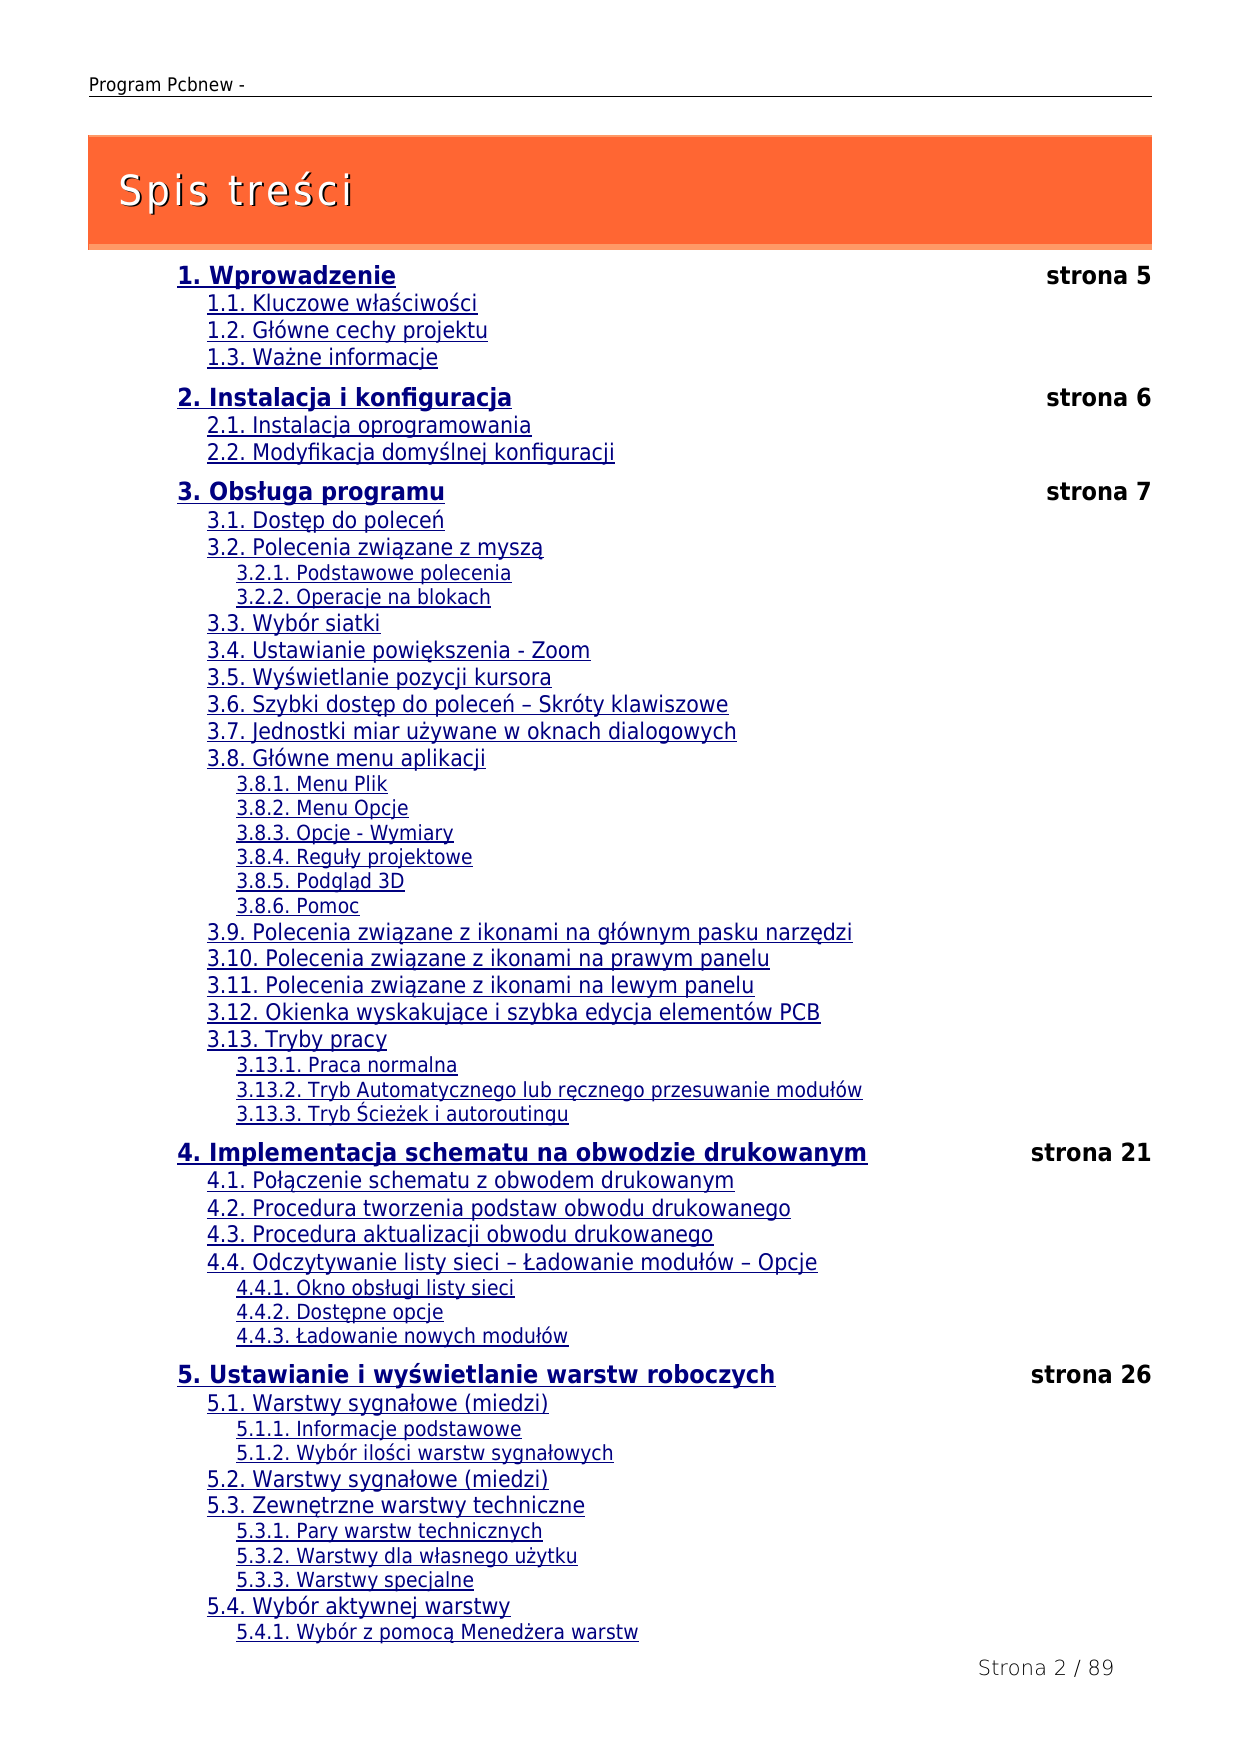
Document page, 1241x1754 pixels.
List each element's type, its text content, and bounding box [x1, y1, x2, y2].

text 3.8.6. Pomoc [236, 894, 1152, 918]
text 3.13.3. Tryb Ścieżek i autoroutingu [236, 1102, 1152, 1127]
text 3.8.3. Opcje - Wymiary [236, 821, 1152, 845]
text 5.3.3. Warstwy specjalne [236, 1568, 1152, 1593]
text 5.3.2. Warstwy dla własnego użytku [236, 1544, 1152, 1568]
text 3.11. Polecenia związane z ikonami na lewym panelu [207, 972, 1152, 999]
text 3.13.2. Tryb Automatycznego lub ręcznego przesuwanie modułów [236, 1078, 1152, 1102]
text 3.13.1. Praca normalna [236, 1053, 1152, 1078]
text 1.3. Ważne informacje [207, 344, 1152, 371]
text 3.9. Polecenia związane z ikonami na głównym pasku narzędzi [207, 918, 1152, 945]
text 5.2. Warstwy sygnałowe (miedzi) [207, 1466, 1152, 1492]
text 3.8. Główne menu aplikacji [207, 744, 1152, 772]
text 3.13. Tryby pracy [207, 1026, 1152, 1053]
text 3.5. Wyświetlanie pozycji kursora [207, 664, 1152, 691]
text 4.3. Procedura aktualizacji obwodu drukowanego [207, 1221, 1152, 1248]
text 2. Instalacja i konfiguracja strona 6 [177, 383, 1152, 412]
subtitle Spis treści [88, 136, 1152, 250]
text 4.2. Procedura tworzenia podstaw obwodu drukowanego [207, 1194, 1152, 1221]
text 4.4.3. Ładowanie nowych modułów [236, 1324, 1152, 1349]
text 3.8.2. Menu Opcje [236, 796, 1152, 821]
text 5.4. Wybór aktywnej warstwy [207, 1593, 1152, 1620]
text 2.2. Modyfikacja domyślnej konfiguracji [207, 439, 1152, 466]
text 4. Implementacja schematu na obwodzie drukowanym strona 21 [177, 1138, 1152, 1167]
text 3.2.2. Operacje na blokach [236, 585, 1152, 610]
text 3. Obsługa programu strona 7 [177, 478, 1152, 507]
text 3.4. Ustawianie powiększenia - Zoom [207, 637, 1152, 664]
text 3.8.5. Podgląd 3D [236, 869, 1152, 894]
text 3.12. Okienka wyskakujące i szybka edycja elementów PCB [207, 999, 1152, 1026]
text 5.1. Warstwy sygnałowe (miedzi) [207, 1389, 1152, 1417]
text 3.8.4. Reguły projektowe [236, 845, 1152, 869]
text 3.2. Polecenia związane z myszą [207, 534, 1152, 561]
text 1.2. Główne cechy projektu [207, 317, 1152, 344]
text 5. Ustawianie i wyświetlanie warstw roboczych strona 26 [177, 1361, 1152, 1389]
text 4.4.2. Dostępne opcje [236, 1300, 1152, 1324]
text 5.3. Zewnętrzne warstwy techniczne [207, 1492, 1152, 1519]
text 3.8.1. Menu Plik [236, 772, 1152, 796]
text 3.2.1. Podstawowe polecenia [236, 561, 1152, 585]
text 4.1. Połączenie schematu z obwodem drukowanym [207, 1167, 1152, 1194]
text 5.3.1. Pary warstw technicznych [236, 1519, 1152, 1544]
text 1. Wprowadzenie strona 5 [177, 261, 1152, 290]
text 3.10. Polecenia związane z ikonami na prawym panelu [207, 945, 1152, 972]
text 2.1. Instalacja oprogramowania [207, 412, 1152, 439]
text 4.4.1. Okno obsługi listy sieci [236, 1275, 1152, 1300]
text 4.4. Odczytywanie listy sieci – Ładowanie modułów – Opcje [207, 1248, 1152, 1275]
text 3.6. Szybki dostęp do poleceń – Skróty klawiszowe [207, 691, 1152, 718]
text 5.4.1. Wybór z pomocą Menedżera warstw [236, 1620, 1152, 1644]
text 3.1. Dostęp do poleceń [207, 507, 1152, 534]
text 1.1. Kluczowe właściwości [207, 290, 1152, 317]
text 5.1.1. Informacje podstawowe [236, 1417, 1152, 1441]
text 3.7. Jednostki miar używane w oknach dialogowych [207, 718, 1152, 744]
text 3.3. Wybór siatki [207, 610, 1152, 637]
text 5.1.2. Wybór ilości warstw sygnałowych [236, 1441, 1152, 1466]
